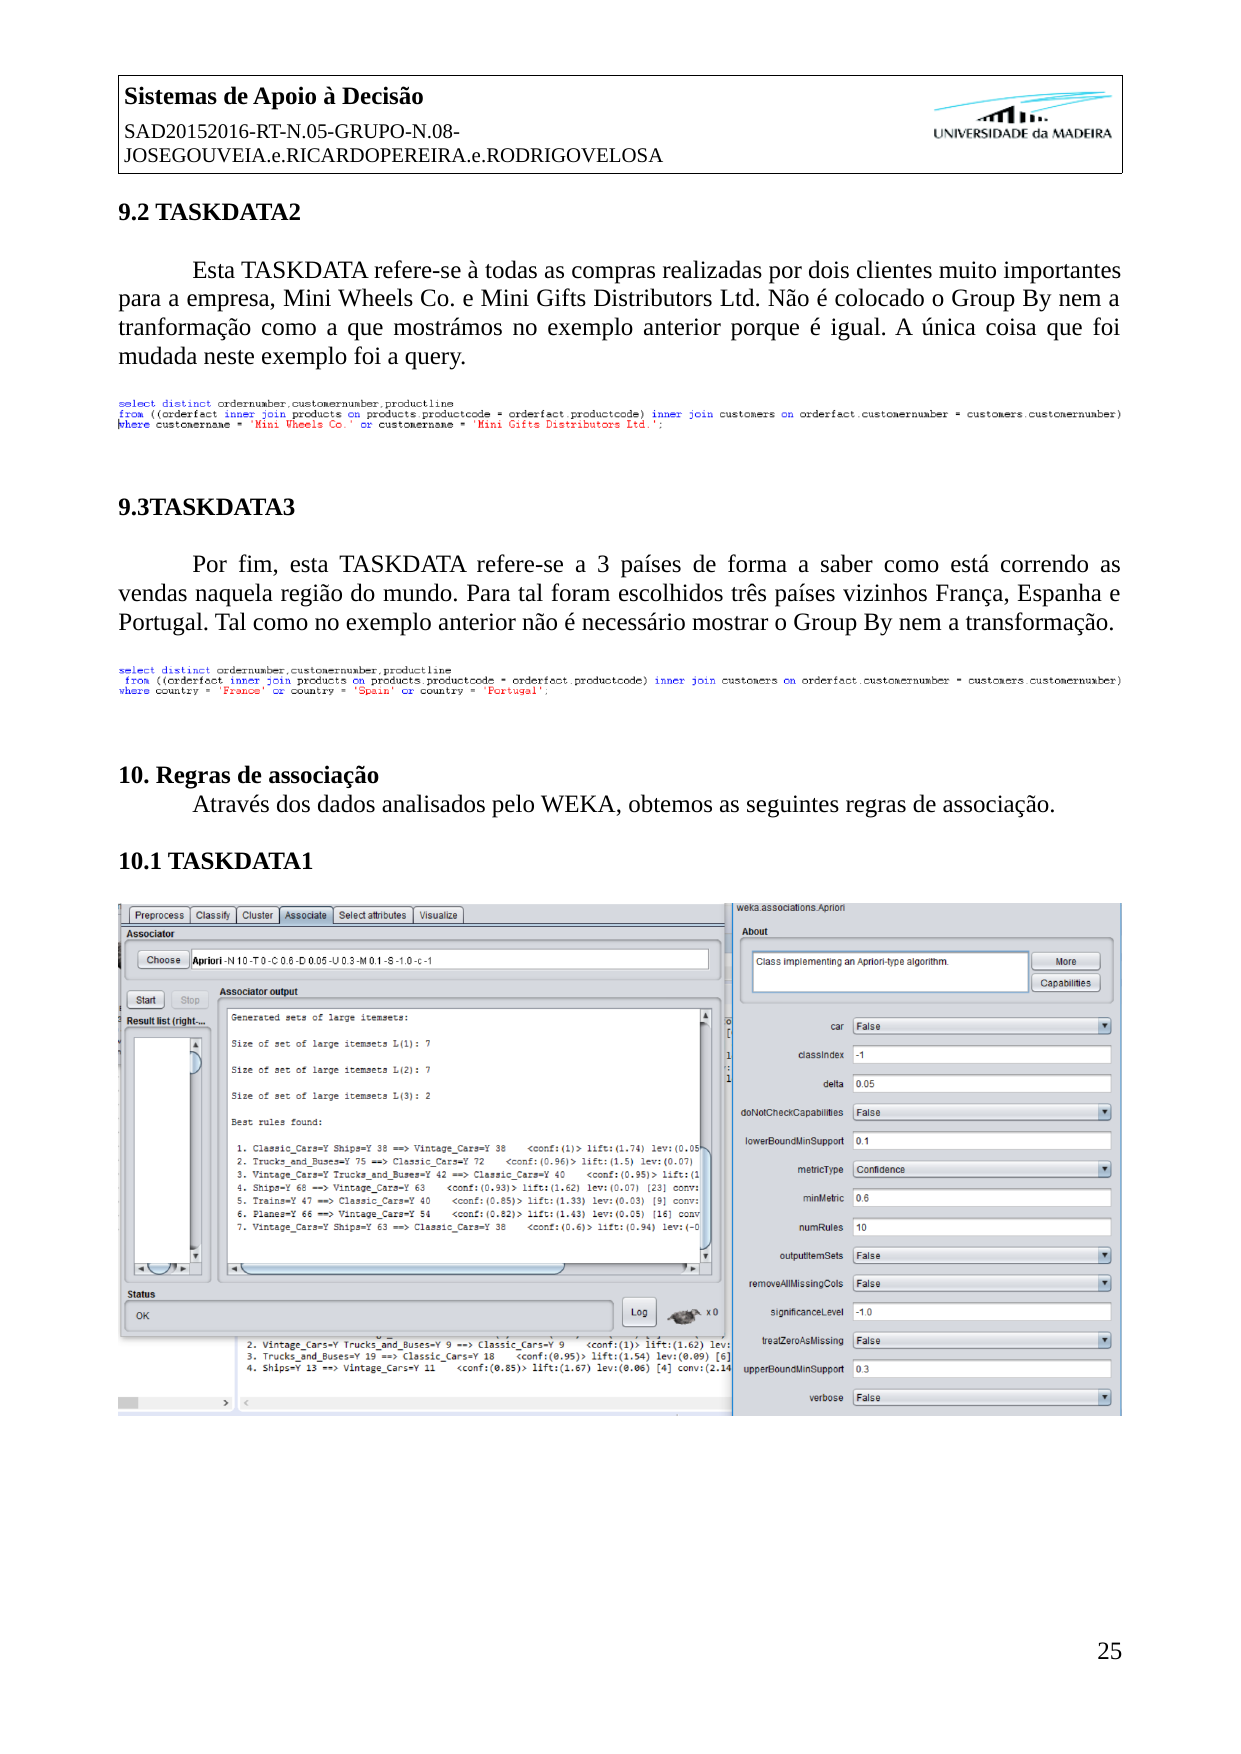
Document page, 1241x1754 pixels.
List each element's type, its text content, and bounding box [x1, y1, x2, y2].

picture [919, 80, 1120, 145]
picture [118, 903, 1122, 1416]
text 9.2 TASKDATA2 [118, 197, 1122, 226]
text 9.3TASKDATA3 [118, 492, 1122, 520]
text Através dos dados analisados pelo WEKA, obtemos as seguintes regras de associação. [118, 789, 1122, 817]
text Por fim, esta TASKDATA refere-se a 3 países de forma a saber como está correndo as vendas naquela região do mundo. Para tal foram escolhidos três países vizinhos França, Espanha e Portugal. Tal como no exemplo anterior não é necessário mostrar o Group By nem a transformação. [118, 549, 1122, 635]
text Esta TASKDATA refere-se à todas as compras realizadas por dois clientes muito importantes para a empresa, Mini Wheels Co. e Mini Gifts Distributors Ltd. Não é colocado o Group By nem a tranformação como a que mostrámos no exemplo anterior porque é igual. A única coisa que foi mudada neste exemplo foi a query. [118, 255, 1122, 370]
text 10.1 TASKDATA1 [118, 846, 1122, 875]
picture [118, 664, 1122, 703]
picture [118, 398, 1122, 435]
text 10. Regras de associação [118, 760, 1122, 789]
